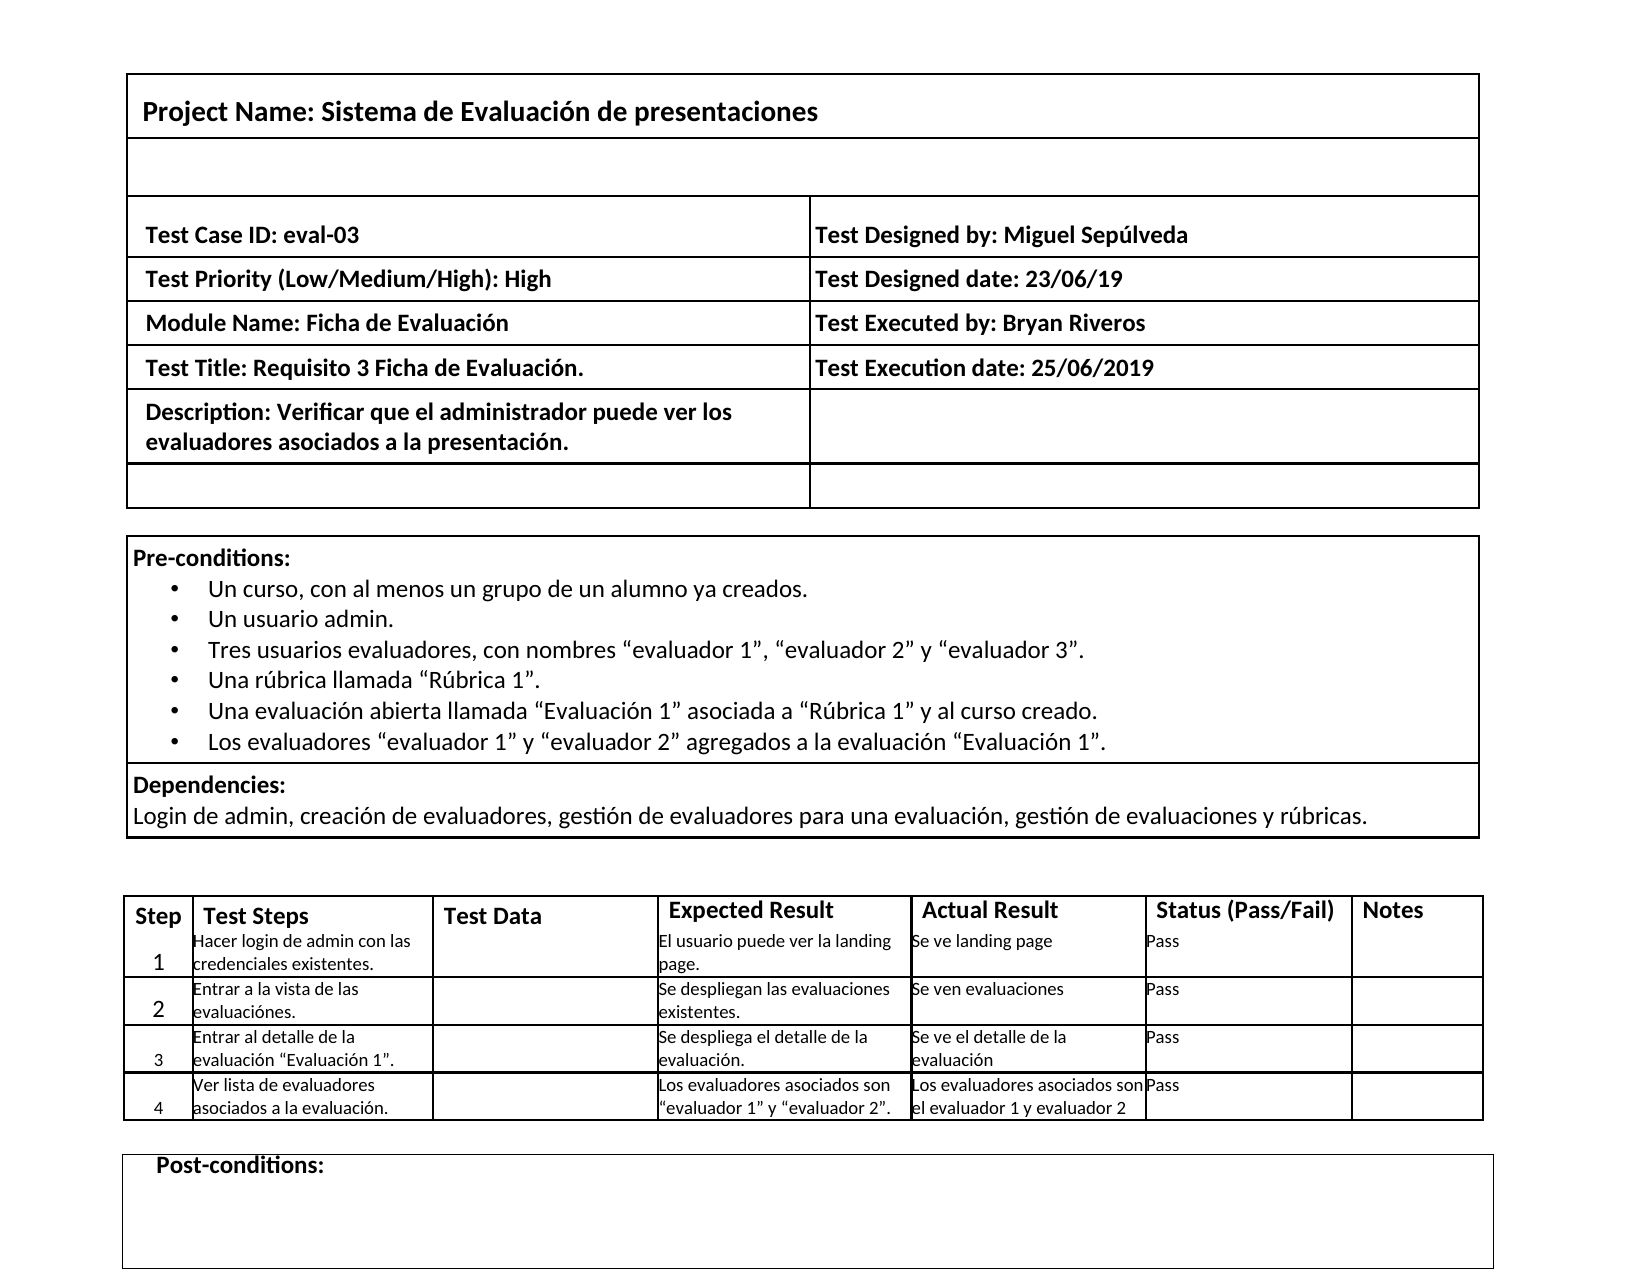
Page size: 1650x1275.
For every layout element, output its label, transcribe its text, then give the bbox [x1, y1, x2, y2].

table_cell 3 [125, 1026, 192, 1071]
table_header Status (Pass/Fail) [1147, 897, 1351, 930]
table_cell [128, 139, 1478, 195]
table_cell Ver lista de evaluadores asociados a la evaluación. [194, 1074, 432, 1119]
table_cell [1353, 1074, 1482, 1119]
table_cell Module Name: Ficha de Evaluación [128, 302, 809, 344]
table_cell [1353, 930, 1482, 976]
table_cell [434, 978, 657, 1023]
table_cell Pre-conditions: Un curso, con al menos un grupo de un alumno ya creados. Un usuario admin. Tres usuarios evaluadores, con nombres “evaluador 1”, “evaluador 2” y “evaluador 3”. Una rúbrica llamada “Rúbrica 1”. Una evaluación abierta llamada “Evaluación 1” asociada a “Rúbrica 1” y al curso creado. Los evaluadores “evaluador 1” y “evaluador 2” agregados a la evaluación “Evaluación 1”. [128, 537, 1478, 762]
table_header Test Data [434, 897, 657, 930]
table_cell Entrar al detalle de la evaluación “Evaluación 1”. [194, 1026, 432, 1071]
table_header Step [125, 897, 192, 930]
table_cell Los evaluadores asociados son “evaluador 1” y “evaluador 2”. [659, 1074, 910, 1119]
table_cell [434, 930, 657, 976]
table_cell Test Designed date: 23/06/19 [811, 258, 1478, 300]
table_cell Test Priority (Low/Medium/High): High [128, 258, 809, 300]
table_cell Pass [1147, 930, 1351, 976]
table_cell Se despliegan las evaluaciones existentes. [659, 978, 910, 1023]
table_header Test Steps [194, 897, 432, 930]
table_cell [127, 509, 809, 535]
table_cell [128, 465, 809, 507]
table_cell Se ven evaluaciones [913, 978, 1145, 1023]
table_cell [1353, 1026, 1482, 1071]
table_cell [811, 465, 1478, 507]
table_cell Description: Verificar que el administrador puede ver los evaluadores asociados a la presentación. [128, 390, 809, 462]
table_header Expected Result [659, 897, 910, 930]
table_cell 2 [125, 978, 192, 1023]
table_cell [434, 1026, 657, 1071]
table_header Project Name: Sistema de Evaluación de presentaciones [128, 75, 1478, 137]
table_cell [811, 390, 1478, 462]
table_cell Test Execution date: 25/06/2019 [811, 346, 1478, 388]
table_cell Test Case ID: eval-03 [128, 197, 809, 256]
table_header Notes [1353, 897, 1482, 930]
table_cell [810, 509, 1479, 535]
table_header Actual Result [913, 897, 1145, 930]
table_cell [1353, 978, 1482, 1023]
table_cell 4 [125, 1074, 192, 1119]
table_cell Pass [1147, 1074, 1351, 1119]
table_cell [434, 1074, 657, 1119]
table_cell Se ve landing page [913, 930, 1145, 976]
table_cell Test Executed by: Bryan Riveros [811, 302, 1478, 344]
table_cell Se ve el detalle de la evaluación [913, 1026, 1145, 1071]
table_cell Entrar a la vista de las evaluaciónes. [194, 978, 432, 1023]
table_cell El usuario puede ver la landing page. [659, 930, 910, 976]
table_cell Test Title: Requisito 3 Ficha de Evaluación. [128, 346, 809, 388]
table_cell Los evaluadores asociados son el evaluador 1 y evaluador 2 [913, 1074, 1145, 1119]
table_cell 1 [125, 930, 192, 976]
table_cell Se despliega el detalle de la evaluación. [659, 1026, 910, 1071]
text Post-conditions: [156, 1155, 1493, 1180]
text [156, 1149, 1494, 1154]
table_cell Dependencies: Login de admin, creación de evaluadores, gestión de evaluadores para una evaluación, gestión de evaluaciones y rúbricas. [128, 764, 1478, 836]
table_cell Test Designed by: Miguel Sepúlveda [811, 197, 1478, 256]
table_cell Hacer login de admin con las credenciales existentes. [194, 930, 432, 976]
table_cell Pass [1147, 978, 1351, 1023]
table_cell Pass [1147, 1026, 1351, 1071]
